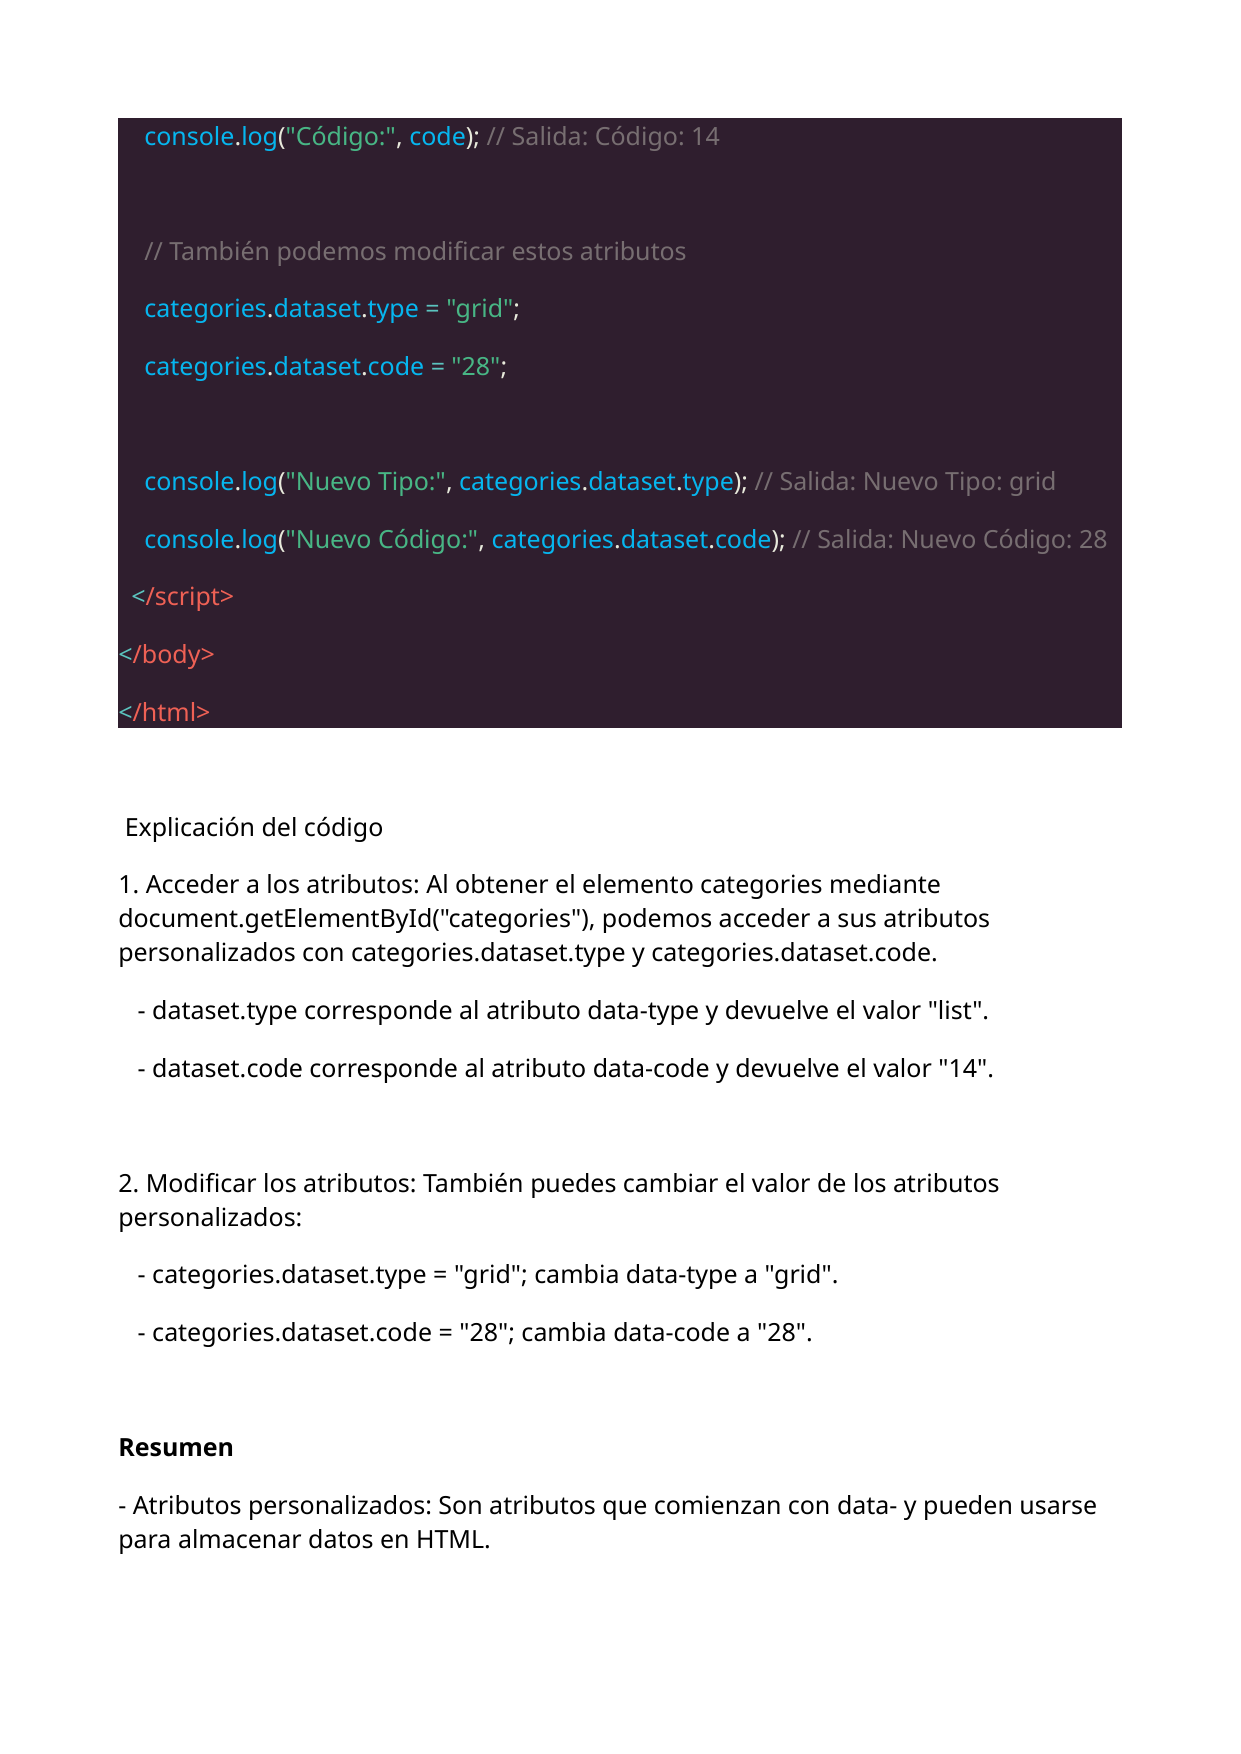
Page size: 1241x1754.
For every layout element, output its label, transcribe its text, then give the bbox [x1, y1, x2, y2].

text Explicación del código [118, 809, 1122, 843]
text console.log("Nuevo Tipo:", categories.dataset.type); // Salida: Nuevo Tipo: grid [118, 464, 1122, 498]
text categories.dataset.code = "28"; [118, 348, 1122, 383]
text // También podemos modificar estos atributos [118, 233, 1122, 267]
text - dataset.code corresponde al atributo data-code y devuelve el valor "14". [118, 1050, 1122, 1084]
text 2. Modificar los atributos: También puedes cambiar el valor de los atributos personalizados: [118, 1166, 1122, 1234]
text </body> [118, 637, 1122, 671]
text - categories.dataset.type = "grid"; cambia data-type a "grid". [118, 1257, 1122, 1291]
text console.log("Código:", code); // Salida: Código: 14 [118, 118, 1122, 152]
text - dataset.type corresponde al atributo data-type y devuelve el valor "list". [118, 993, 1122, 1027]
text </html> [118, 694, 1122, 728]
text - Atributos personalizados: Son atributos que comienzan con data- y pueden usarse para almacenar datos en HTML. [118, 1488, 1122, 1556]
text Resumen [118, 1430, 1122, 1464]
text categories.dataset.type = "grid"; [118, 291, 1122, 325]
text - categories.dataset.code = "28"; cambia data-code a "28". [118, 1315, 1122, 1349]
text 1. Acceder a los atributos: Al obtener el elemento categories mediante document.getElementById("categories"), podemos acceder a sus atributos personalizados con categories.dataset.type y categories.dataset.code. [118, 867, 1122, 969]
text console.log("Nuevo Código:", categories.dataset.code); // Salida: Nuevo Código: 28 [118, 521, 1122, 555]
text </script> [118, 579, 1122, 613]
